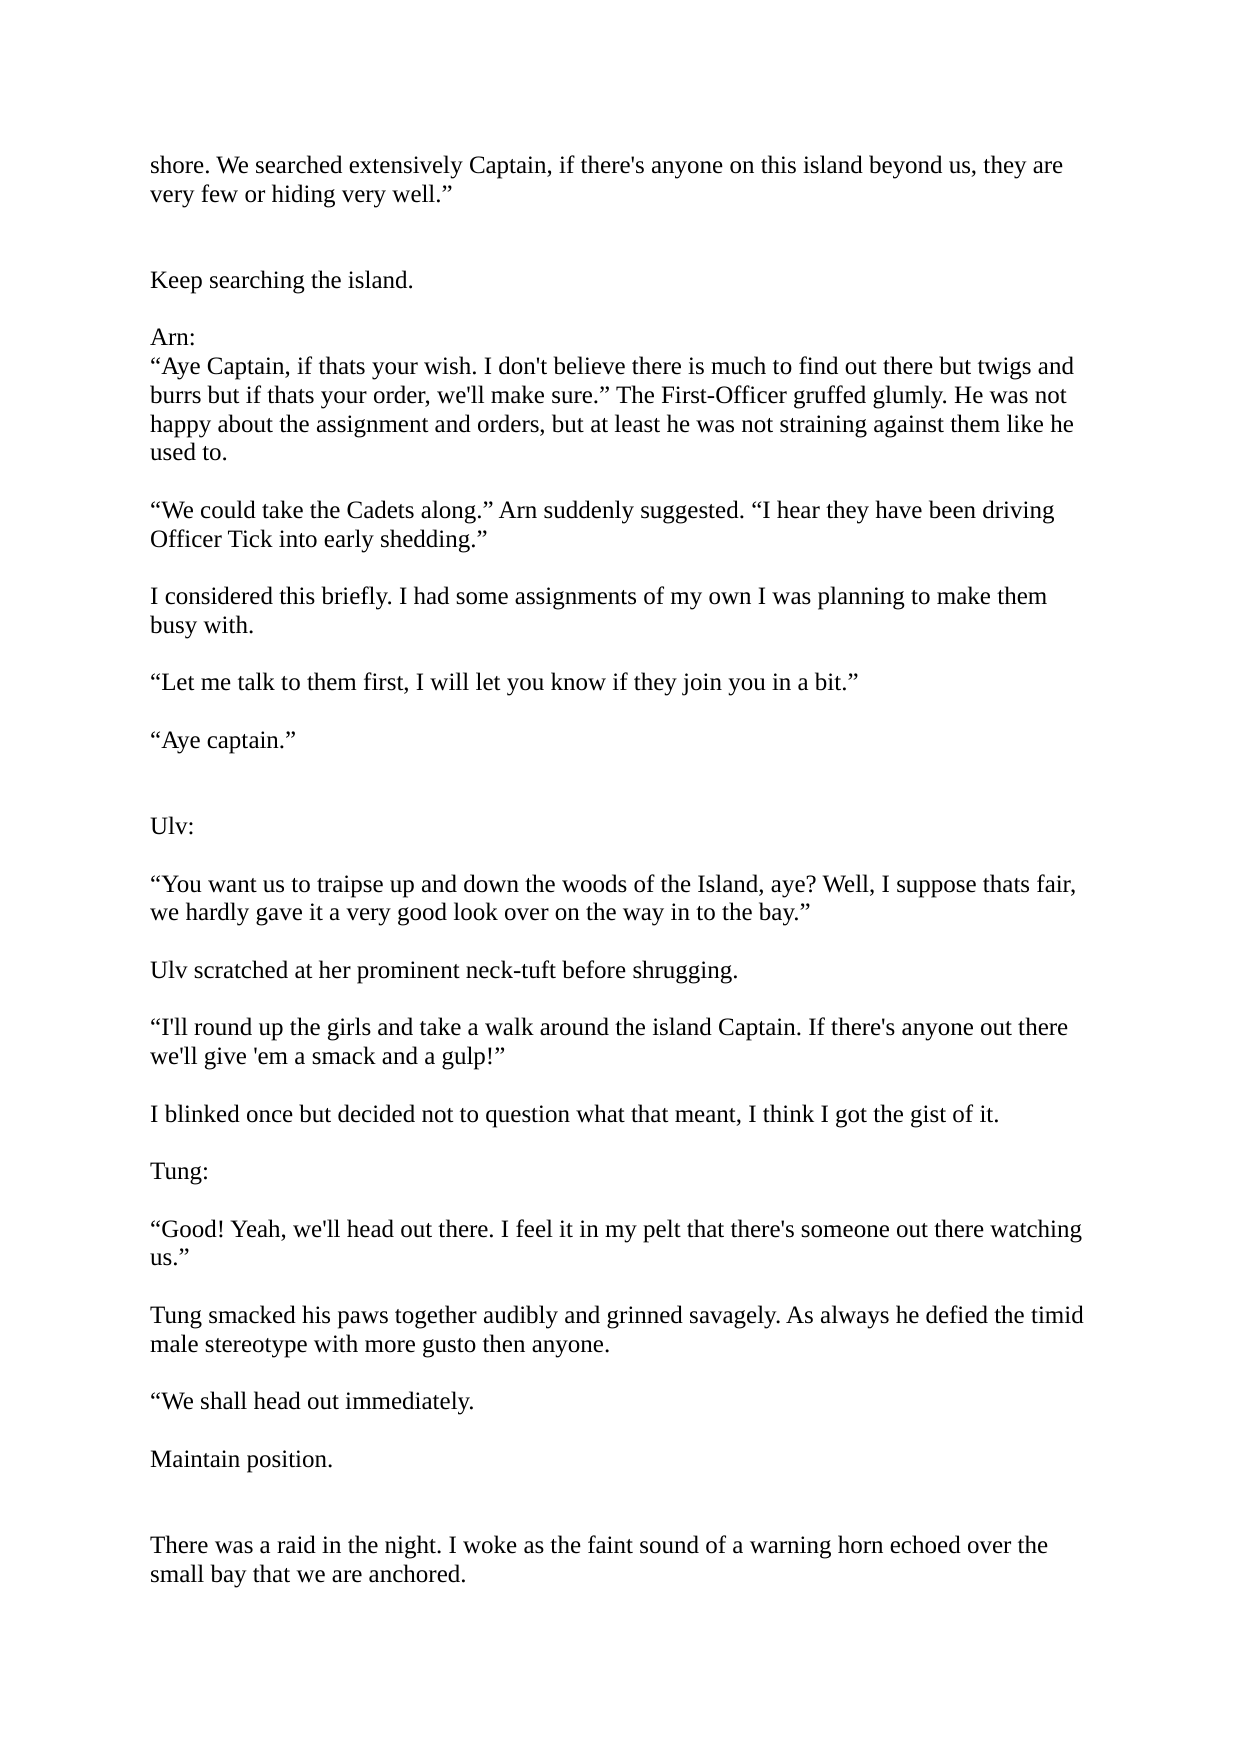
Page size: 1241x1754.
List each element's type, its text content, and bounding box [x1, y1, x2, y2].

text “You want us to traipse up and down the woods of the Island, aye? Well, I suppose thats fair, we hardly gave it a very good look over on the way in to the bay.” [150, 869, 1090, 926]
text “Good! Yeah, we'll head out there. I feel it in my pelt that there's someone out there watching us.” [150, 1214, 1090, 1271]
text “We could take the Cadets along.” Arn suddenly suggested. “I hear they have been driving Officer Tick into early shedding.” [150, 495, 1090, 552]
text “Let me talk to them first, I will let you know if they join you in a bit.” [150, 667, 1090, 696]
text Keep searching the island. [150, 265, 1090, 294]
text “We shall head out immediately. [150, 1386, 1090, 1415]
text Tung smacked his paws together audibly and grinned savagely. As always he defied the timid male stereotype with more gusto then anyone. [150, 1300, 1090, 1357]
text I considered this briefly. I had some assignments of my own I was planning to make them busy with. [150, 581, 1090, 639]
text Tung: [150, 1156, 1090, 1185]
text shore. We searched extensively Captain, if there's anyone on this island beyond us, they are very few or hiding very well.” [150, 150, 1090, 207]
text “I'll round up the girls and take a walk around the island Captain. If there's anyone out there we'll give 'em a smack and a gulp!” [150, 1012, 1090, 1070]
text “Aye Captain, if thats your wish. I don't believe there is much to find out there but twigs and burrs but if thats your order, we'll make sure.” The First-Officer gruffed glumly. He was not happy about the assignment and orders, but at least he was not straining against them like he used to. [150, 351, 1090, 466]
text Ulv: [150, 811, 1090, 840]
text “Aye captain.” [150, 725, 1090, 754]
text I blinked once but decided not to question what that meant, I think I got the gist of it. [150, 1099, 1090, 1127]
text Maintain position. [150, 1444, 1090, 1472]
text Arn: [150, 322, 1090, 351]
text There was a raid in the night. I woke as the faint sound of a warning horn echoed over the small bay that we are anchored. [150, 1530, 1090, 1587]
text Ulv scratched at her prominent neck-tuft before shrugging. [150, 955, 1090, 984]
